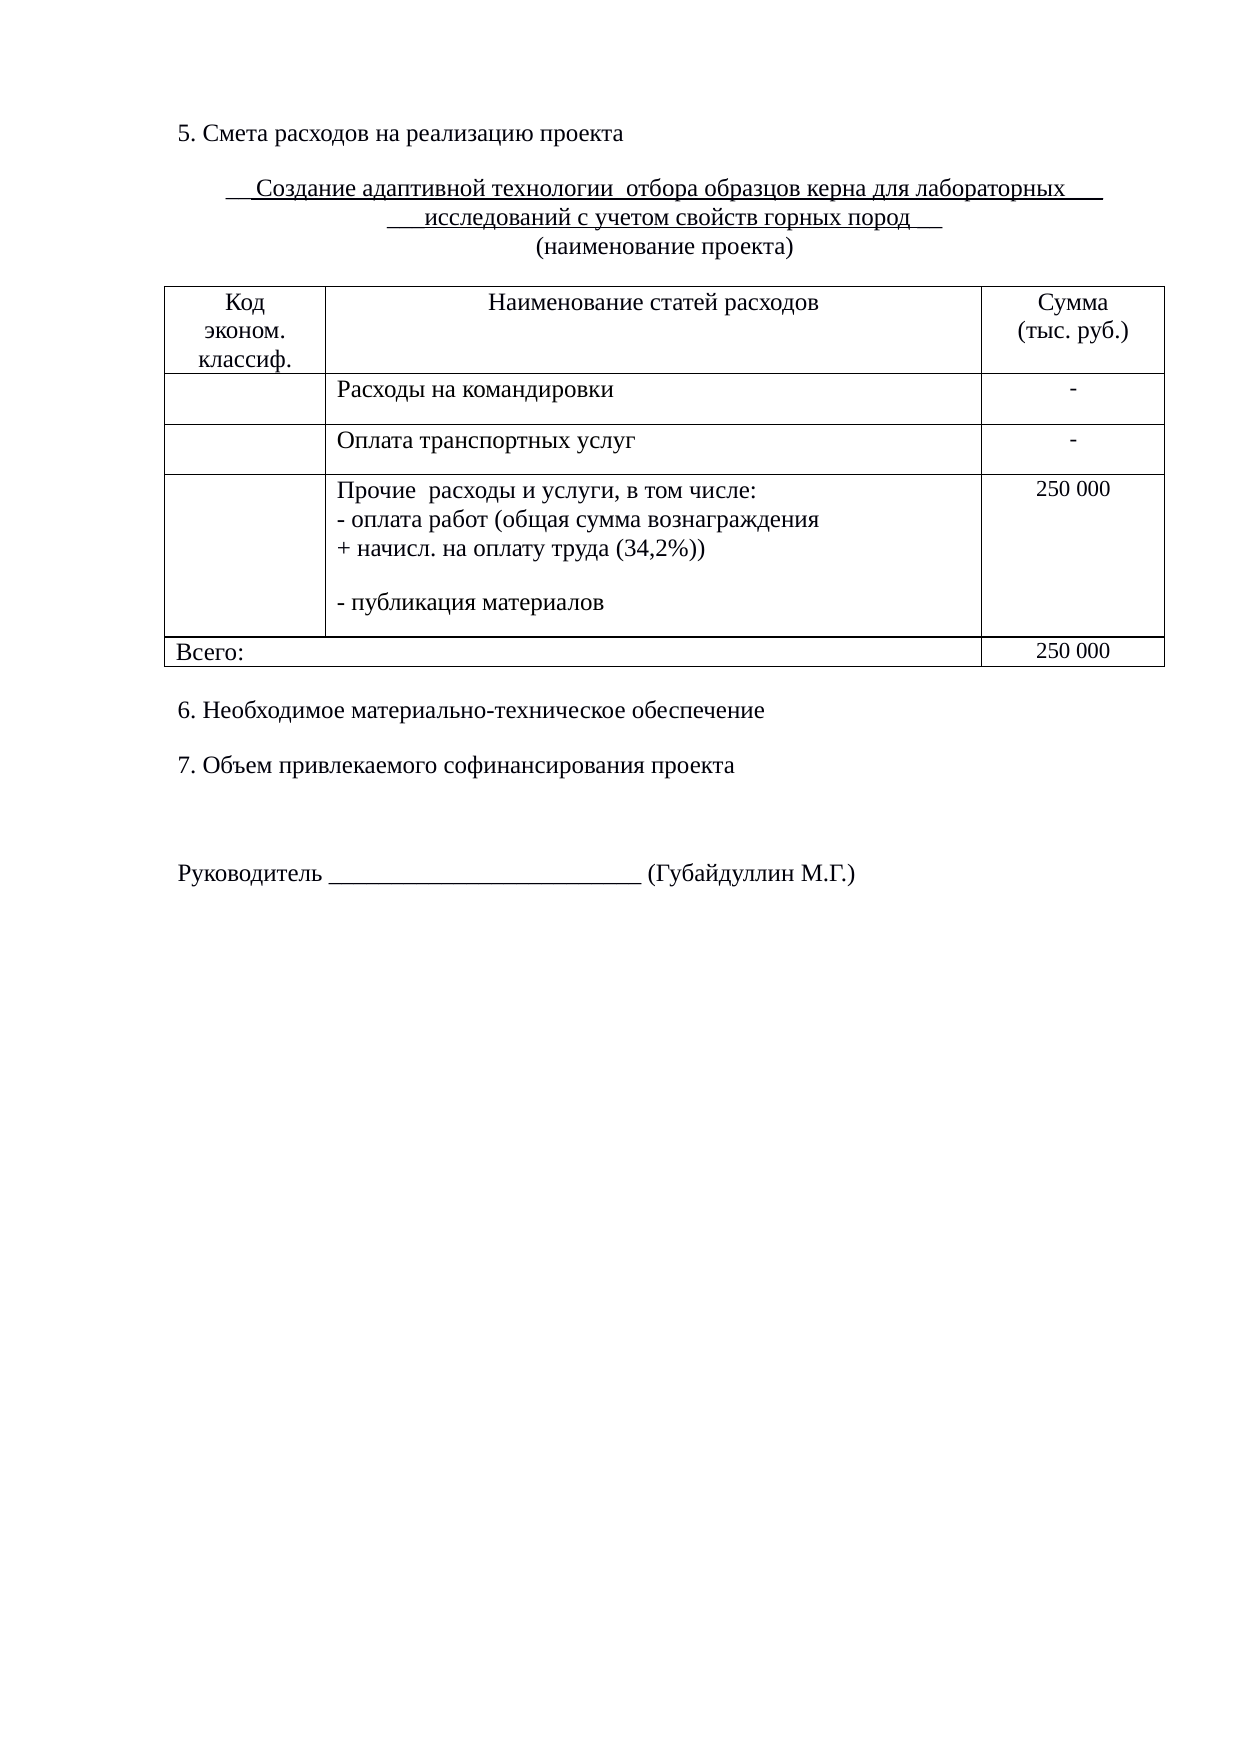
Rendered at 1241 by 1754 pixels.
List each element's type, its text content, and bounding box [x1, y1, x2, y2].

text 7. Объем привлекаемого софинансирования проекта [177, 750, 1152, 779]
table_cell [165, 425, 325, 474]
table_cell - [982, 425, 1164, 474]
table_cell Прочие расходы и услуги, в том числе: - оплата работ (общая сумма вознаграждения + начисл. на оплату труда (34,2%)) - публикация материалов [326, 475, 981, 636]
table_cell Оплата транспортных услуг [326, 425, 981, 474]
text (наименование проекта) [177, 231, 1152, 259]
text 5. Смета расходов на реализацию проекта [177, 118, 1152, 147]
text __ Создание адаптивной технологии отбора образцов керна для лабораторных___ ___исследований с учетом свойств горных пород __ [177, 173, 1152, 231]
table_cell 250 000 [982, 638, 1164, 666]
text Руководитель _________________________ (Губайдуллин М.Г.) [177, 858, 1152, 887]
table_cell Расходы на командировки [326, 374, 981, 424]
table_header Наименование статей расходов [326, 287, 981, 373]
text 6. Необходимое материально-техническое обеспечение [177, 695, 1152, 724]
table_cell Всего: [165, 638, 981, 666]
table_cell 250 000 [982, 475, 1164, 636]
table_cell - [982, 374, 1164, 424]
table_cell [165, 475, 325, 636]
table_cell [165, 374, 325, 424]
table_header Сумма (тыс. руб.) [982, 287, 1164, 373]
table_header Код эконом. классиф. [165, 287, 325, 373]
